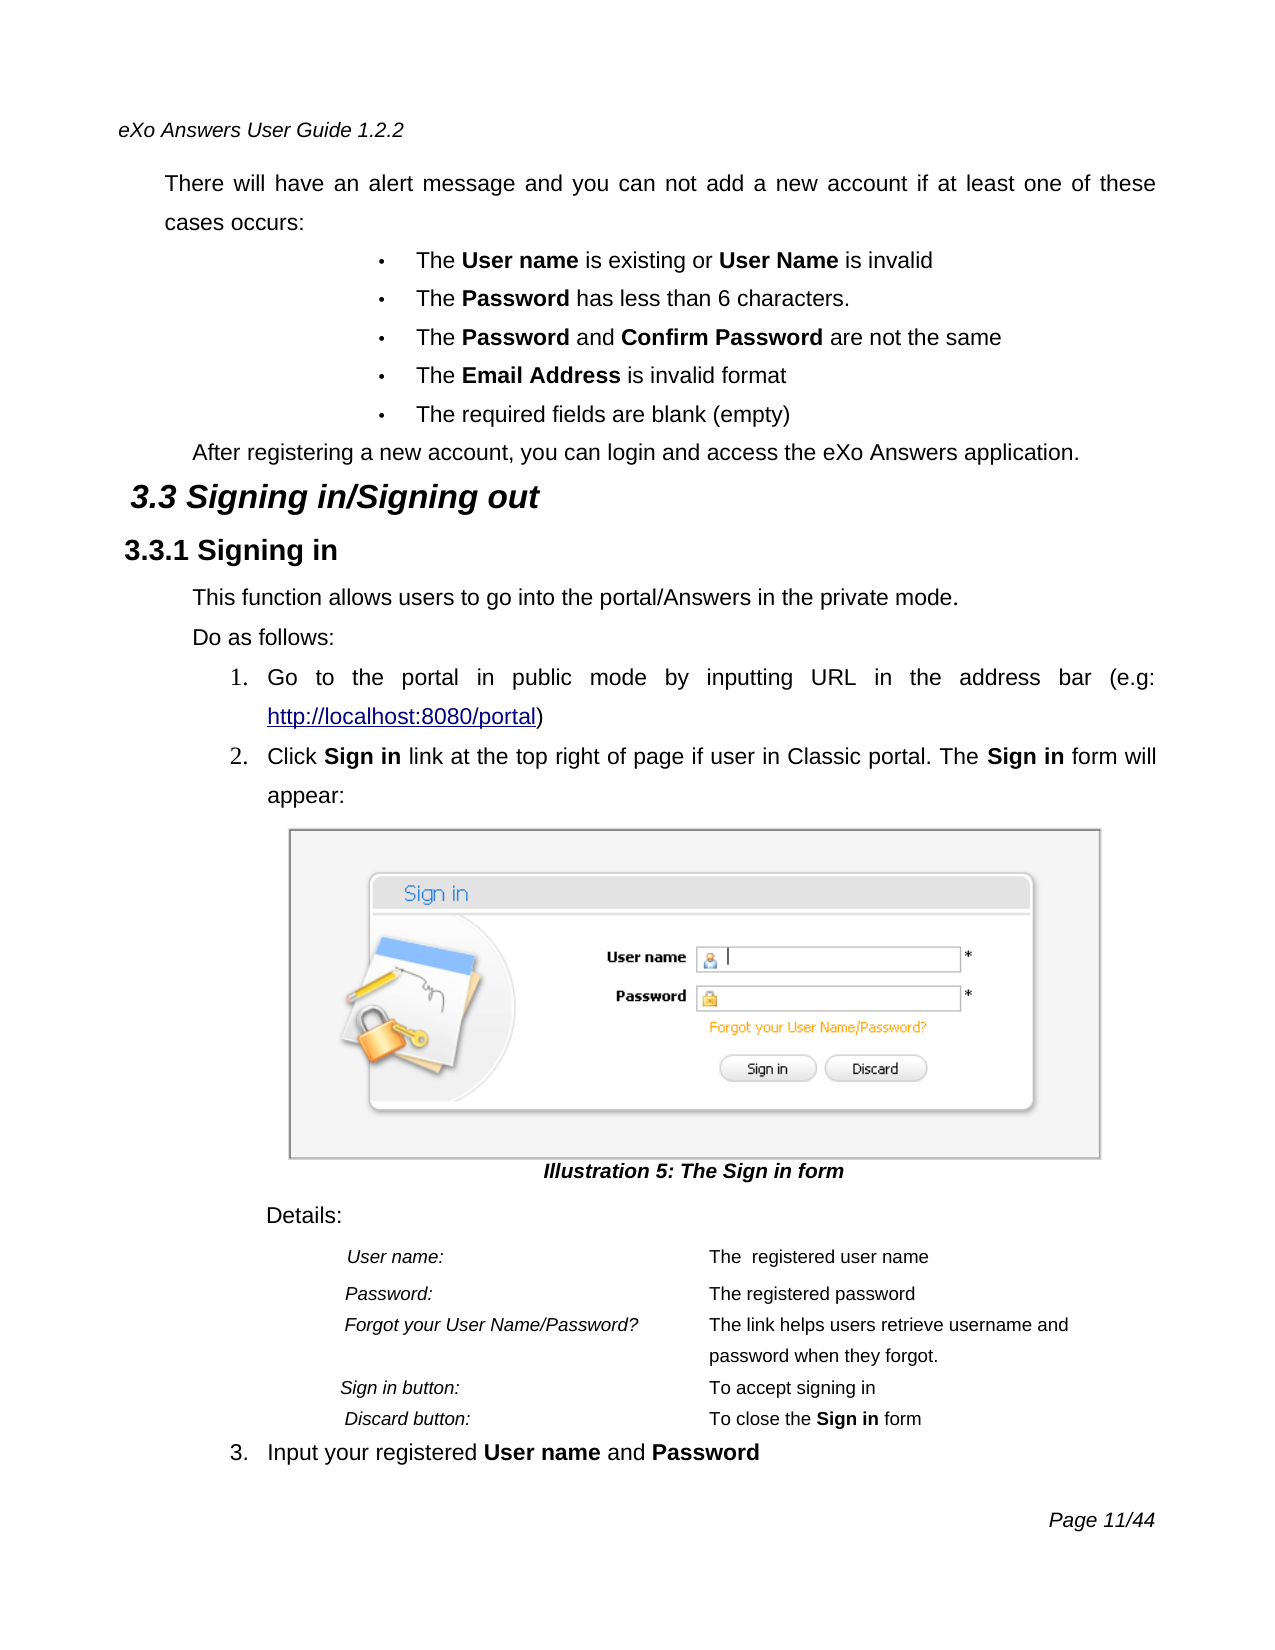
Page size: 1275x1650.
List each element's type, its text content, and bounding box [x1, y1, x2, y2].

picture [287, 827, 1103, 1160]
text After registering a new account, you can login and access the eXo Answers application. [192, 440, 1157, 466]
list The Password has less than 6 characters. [378, 286, 1157, 312]
list The required fields are blank (empty) [378, 401, 1157, 427]
list Forgot your User Name/Password? The link helps users retrieve username and password when they forgot. [307, 1314, 1157, 1367]
subtitle Signing in [124, 534, 1157, 567]
list There will have an alert message and you can not add a new account if at least one of these cases occurs: [127, 171, 1157, 235]
text Sign in button: To accept signing in [44, 1377, 1157, 1398]
list Input your registered User name and Password [229, 1440, 1157, 1466]
list The Email Address is invalid format [378, 363, 1157, 389]
list The User name is existing or User Name is invalid [378, 248, 1157, 273]
list Password: The registered password [119, 1283, 1157, 1304]
text Do as follows: [192, 625, 1157, 650]
list Discard button: To close the Sign in form [307, 1409, 1157, 1429]
list The Password and Confirm Password are not the same [378, 324, 1157, 350]
text Details: [118, 821, 1157, 1228]
text User name: The registered user name [192, 1241, 1157, 1269]
list Click Sign in link at the top right of page if user in Classic portal. The Sign in form will appear: [229, 742, 1157, 808]
text This function allows users to go into the portal/Answers in the private mode. [192, 583, 1157, 611]
list Go to the portal in public mode by inputting URL in the address bar (e.g: http://localhost:8080/portal) [229, 663, 1157, 729]
text Illustration 5: The Sign in form [287, 1160, 1102, 1183]
subtitle Signing in/Signing out [130, 478, 1157, 516]
